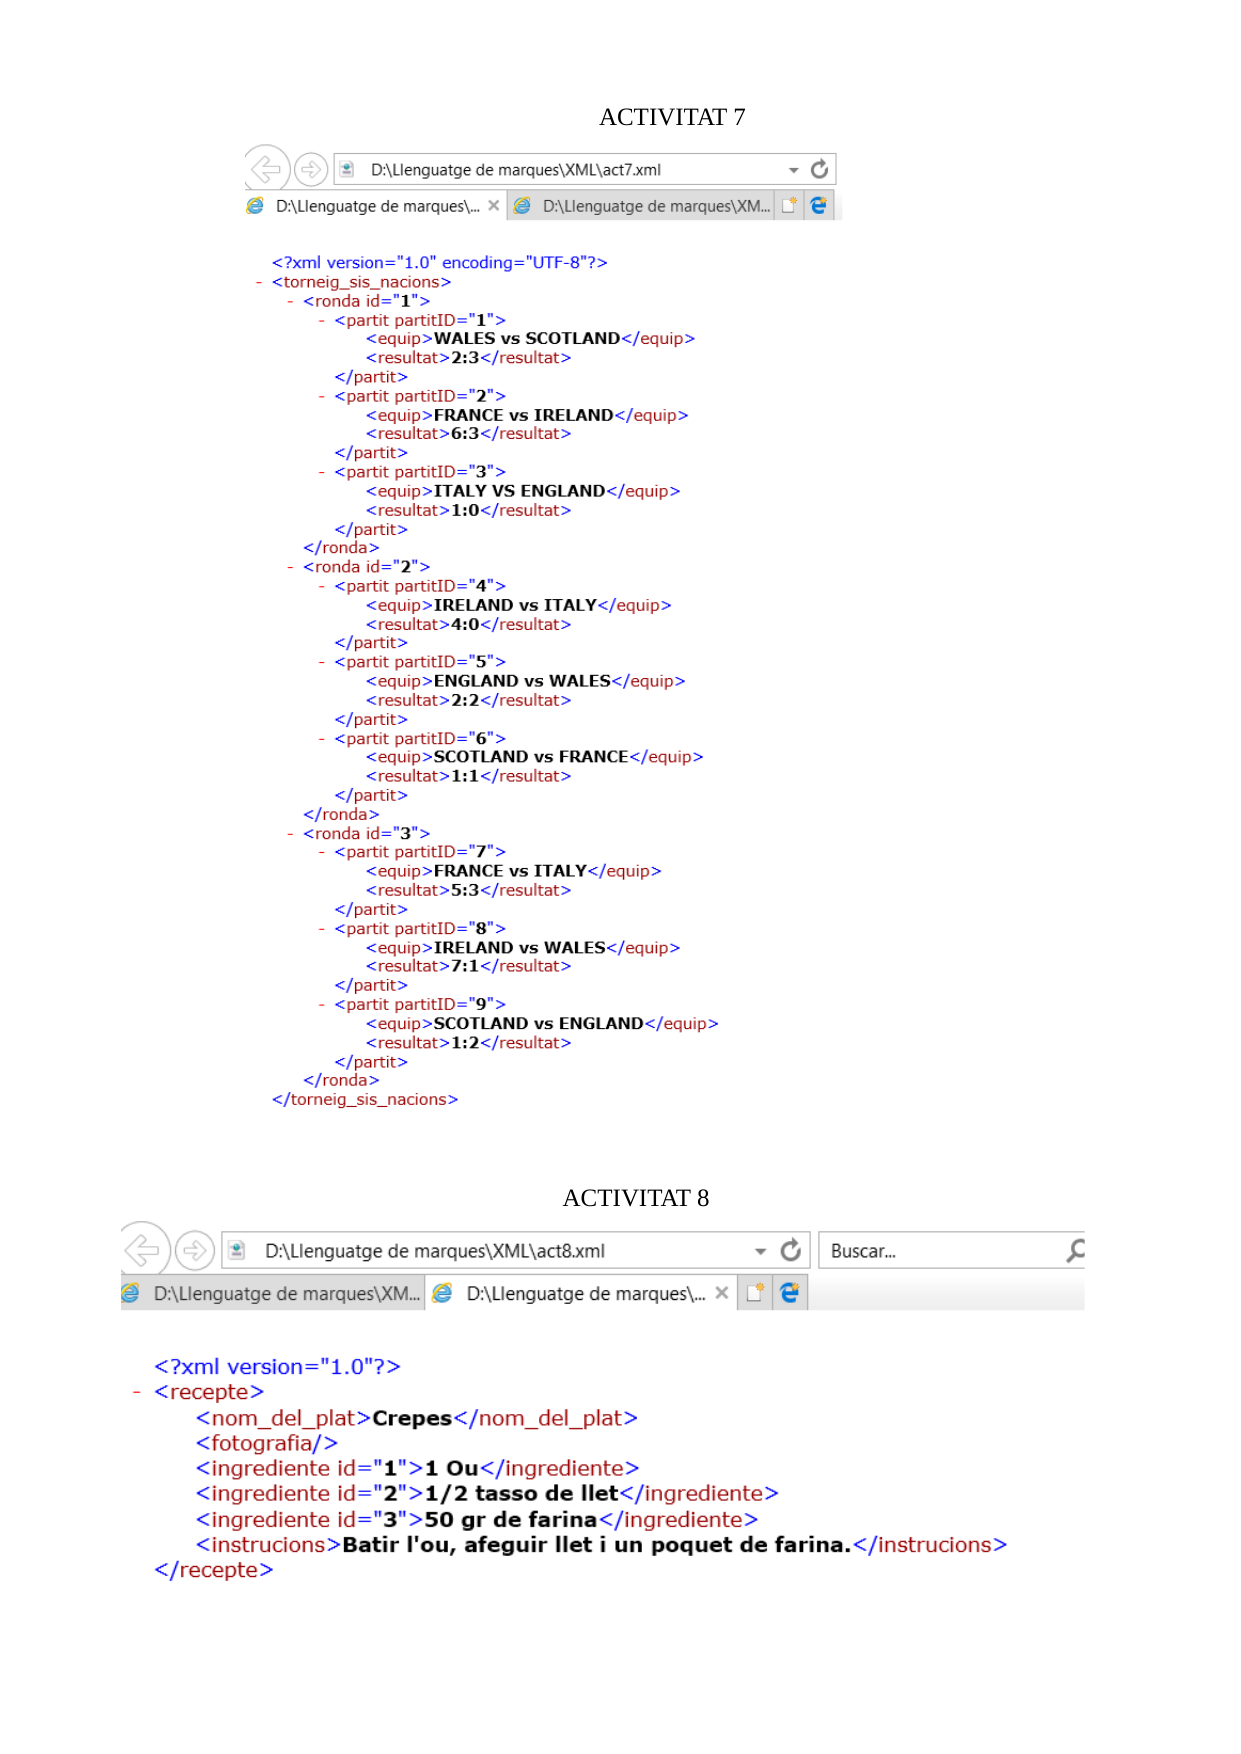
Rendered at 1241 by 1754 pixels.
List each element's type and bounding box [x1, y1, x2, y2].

picture [245, 137, 843, 1154]
picture [121, 1210, 1085, 1665]
